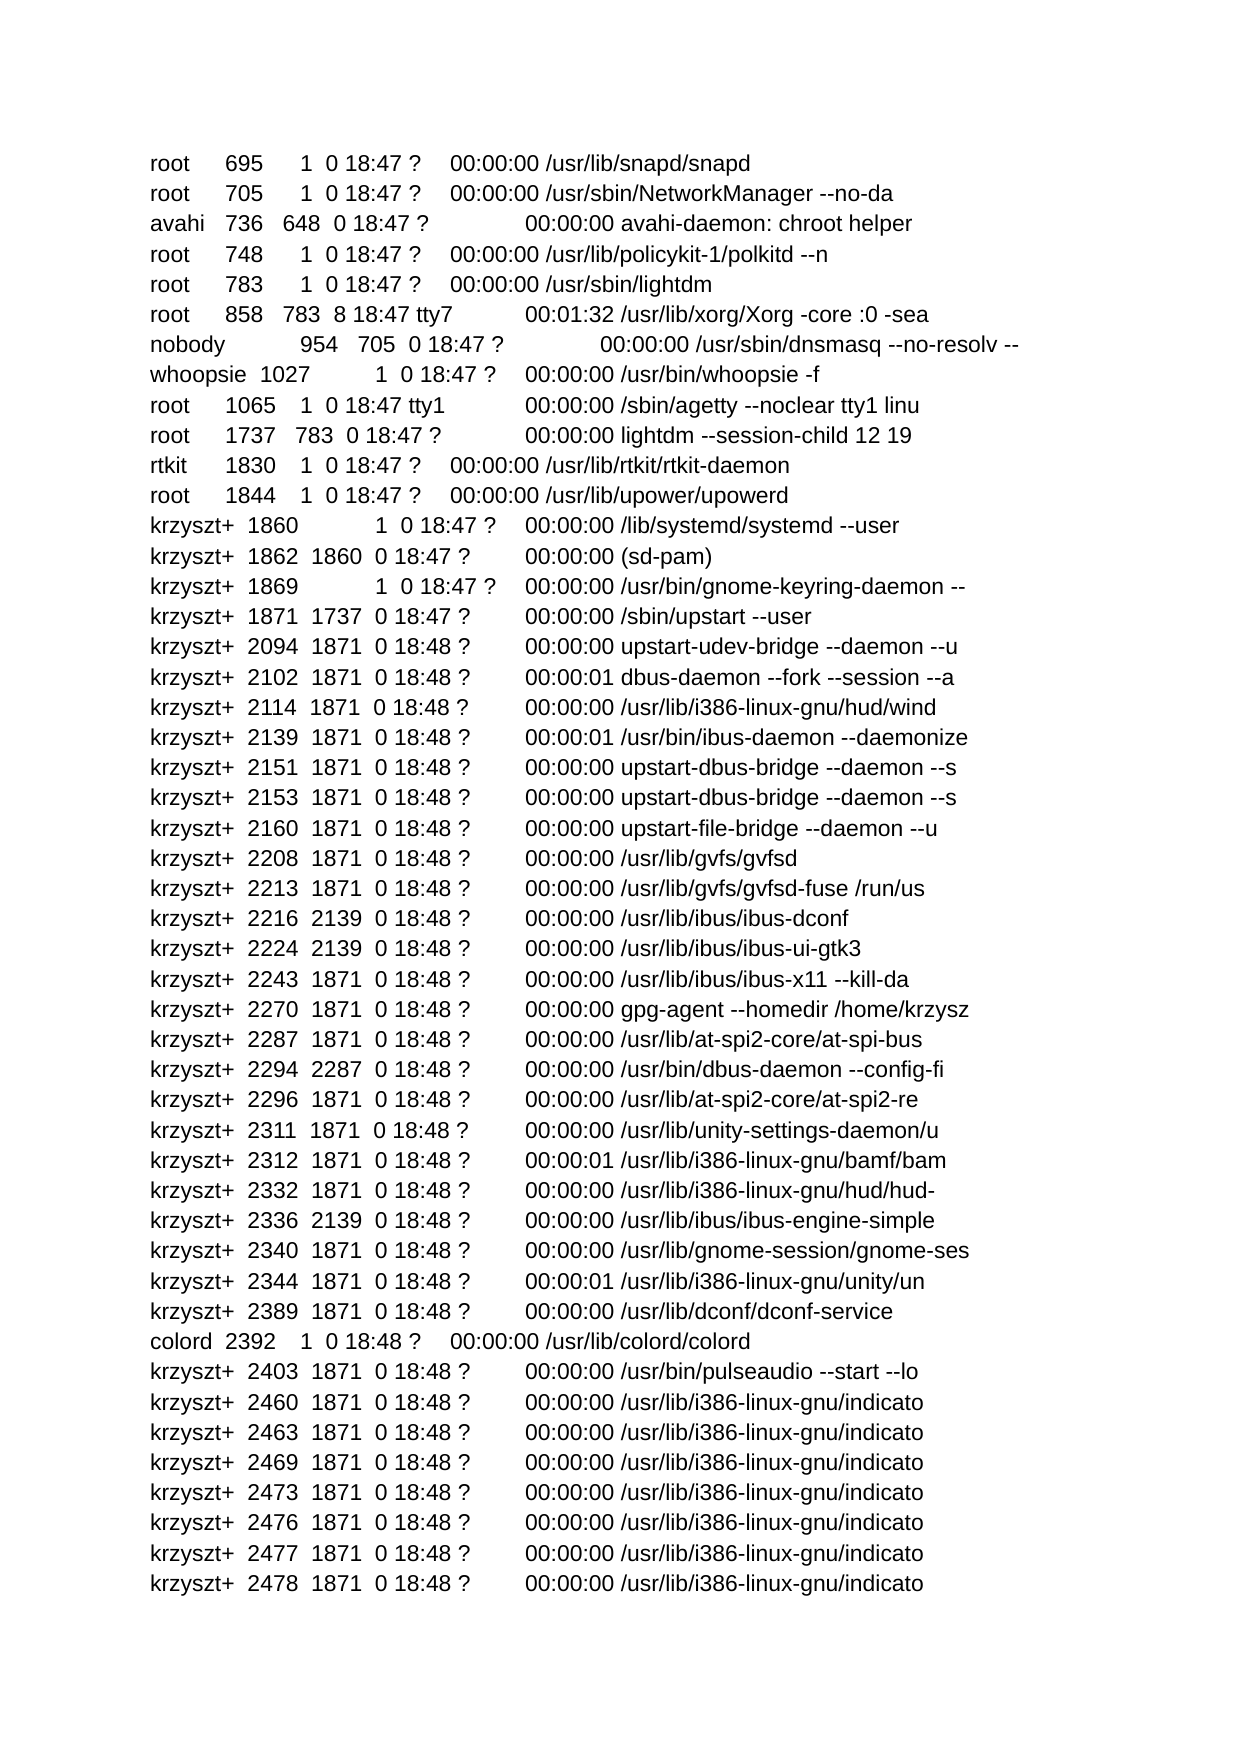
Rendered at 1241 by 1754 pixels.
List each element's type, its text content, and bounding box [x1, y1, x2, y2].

text root 748 1 0 18:47 ? 00:00:00 /usr/lib/policykit-1/polkitd --n [150, 241, 1090, 267]
text krzyszt+ 2094 1871 0 18:48 ? 00:00:00 upstart-udev-bridge --daemon --u [150, 633, 1090, 660]
text krzyszt+ 2476 1871 0 18:48 ? 00:00:00 /usr/lib/i386-linux-gnu/indicato [150, 1509, 1090, 1536]
text root 705 1 0 18:47 ? 00:00:00 /usr/sbin/NetworkManager --no-da [150, 180, 1090, 207]
text nobody 954 705 0 18:47 ? 00:00:00 /usr/sbin/dnsmasq --no-resolv -- [150, 331, 1090, 358]
text krzyszt+ 1860 1 0 18:47 ? 00:00:00 /lib/systemd/systemd --user [150, 512, 1090, 539]
text root 1065 1 0 18:47 tty1 00:00:00 /sbin/agetty --noclear tty1 linu [150, 392, 1090, 418]
text krzyszt+ 2473 1871 0 18:48 ? 00:00:00 /usr/lib/i386-linux-gnu/indicato [150, 1479, 1090, 1506]
text rtkit 1830 1 0 18:47 ? 00:00:00 /usr/lib/rtkit/rtkit-daemon [150, 452, 1090, 478]
text krzyszt+ 1869 1 0 18:47 ? 00:00:00 /usr/bin/gnome-keyring-daemon -- [150, 573, 1090, 599]
text krzyszt+ 2403 1871 0 18:48 ? 00:00:00 /usr/bin/pulseaudio --start --lo [150, 1358, 1090, 1385]
text krzyszt+ 2463 1871 0 18:48 ? 00:00:00 /usr/lib/i386-linux-gnu/indicato [150, 1419, 1090, 1445]
text krzyszt+ 2153 1871 0 18:48 ? 00:00:00 upstart-dbus-bridge --daemon --s [150, 784, 1090, 811]
text krzyszt+ 2478 1871 0 18:48 ? 00:00:00 /usr/lib/i386-linux-gnu/indicato [150, 1570, 1090, 1596]
text krzyszt+ 1862 1860 0 18:47 ? 00:00:00 (sd-pam) [150, 543, 1090, 569]
text krzyszt+ 2151 1871 0 18:48 ? 00:00:00 upstart-dbus-bridge --daemon --s [150, 754, 1090, 781]
text krzyszt+ 2102 1871 0 18:48 ? 00:00:01 dbus-daemon --fork --session --a [150, 663, 1090, 690]
text krzyszt+ 2389 1871 0 18:48 ? 00:00:00 /usr/lib/dconf/dconf-service [150, 1298, 1090, 1324]
text krzyszt+ 2270 1871 0 18:48 ? 00:00:00 gpg-agent --homedir /home/krzysz [150, 996, 1090, 1022]
text root 695 1 0 18:47 ? 00:00:00 /usr/lib/snapd/snapd [150, 150, 1090, 176]
text krzyszt+ 2294 2287 0 18:48 ? 00:00:00 /usr/bin/dbus-daemon --config-fi [150, 1056, 1090, 1083]
text krzyszt+ 2160 1871 0 18:48 ? 00:00:00 upstart-file-bridge --daemon --u [150, 814, 1090, 841]
text krzyszt+ 1871 1737 0 18:47 ? 00:00:00 /sbin/upstart --user [150, 603, 1090, 629]
text avahi 736 648 0 18:47 ? 00:00:00 avahi-daemon: chroot helper [150, 210, 1090, 237]
text krzyszt+ 2287 1871 0 18:48 ? 00:00:00 /usr/lib/at-spi2-core/at-spi-bus [150, 1026, 1090, 1052]
text krzyszt+ 2296 1871 0 18:48 ? 00:00:00 /usr/lib/at-spi2-core/at-spi2-re [150, 1086, 1090, 1113]
text krzyszt+ 2224 2139 0 18:48 ? 00:00:00 /usr/lib/ibus/ibus-ui-gtk3 [150, 935, 1090, 962]
text krzyszt+ 2139 1871 0 18:48 ? 00:00:01 /usr/bin/ibus-daemon --daemonize [150, 724, 1090, 750]
text krzyszt+ 2336 2139 0 18:48 ? 00:00:00 /usr/lib/ibus/ibus-engine-simple [150, 1207, 1090, 1234]
text krzyszt+ 2344 1871 0 18:48 ? 00:00:01 /usr/lib/i386-linux-gnu/unity/un [150, 1268, 1090, 1294]
text whoopsie 1027 1 0 18:47 ? 00:00:00 /usr/bin/whoopsie -f [150, 361, 1090, 388]
text krzyszt+ 2208 1871 0 18:48 ? 00:00:00 /usr/lib/gvfs/gvfsd [150, 845, 1090, 871]
text root 1737 783 0 18:47 ? 00:00:00 lightdm --session-child 12 19 [150, 422, 1090, 448]
text krzyszt+ 2340 1871 0 18:48 ? 00:00:00 /usr/lib/gnome-session/gnome-ses [150, 1237, 1090, 1264]
text root 1844 1 0 18:47 ? 00:00:00 /usr/lib/upower/upowerd [150, 482, 1090, 509]
text krzyszt+ 2469 1871 0 18:48 ? 00:00:00 /usr/lib/i386-linux-gnu/indicato [150, 1449, 1090, 1475]
text krzyszt+ 2477 1871 0 18:48 ? 00:00:00 /usr/lib/i386-linux-gnu/indicato [150, 1539, 1090, 1566]
text krzyszt+ 2216 2139 0 18:48 ? 00:00:00 /usr/lib/ibus/ibus-dconf [150, 905, 1090, 932]
text krzyszt+ 2332 1871 0 18:48 ? 00:00:00 /usr/lib/i386-linux-gnu/hud/hud- [150, 1177, 1090, 1203]
text krzyszt+ 2460 1871 0 18:48 ? 00:00:00 /usr/lib/i386-linux-gnu/indicato [150, 1388, 1090, 1415]
text krzyszt+ 2243 1871 0 18:48 ? 00:00:00 /usr/lib/ibus/ibus-x11 --kill-da [150, 966, 1090, 992]
text root 858 783 8 18:47 tty7 00:01:32 /usr/lib/xorg/Xorg -core :0 -sea [150, 301, 1090, 327]
text krzyszt+ 2311 1871 0 18:48 ? 00:00:00 /usr/lib/unity-settings-daemon/u [150, 1117, 1090, 1143]
text krzyszt+ 2312 1871 0 18:48 ? 00:00:01 /usr/lib/i386-linux-gnu/bamf/bam [150, 1147, 1090, 1173]
text krzyszt+ 2114 1871 0 18:48 ? 00:00:00 /usr/lib/i386-linux-gnu/hud/wind [150, 694, 1090, 720]
text colord 2392 1 0 18:48 ? 00:00:00 /usr/lib/colord/colord [150, 1328, 1090, 1354]
text root 783 1 0 18:47 ? 00:00:00 /usr/sbin/lightdm [150, 271, 1090, 297]
text krzyszt+ 2213 1871 0 18:48 ? 00:00:00 /usr/lib/gvfs/gvfsd-fuse /run/us [150, 875, 1090, 901]
